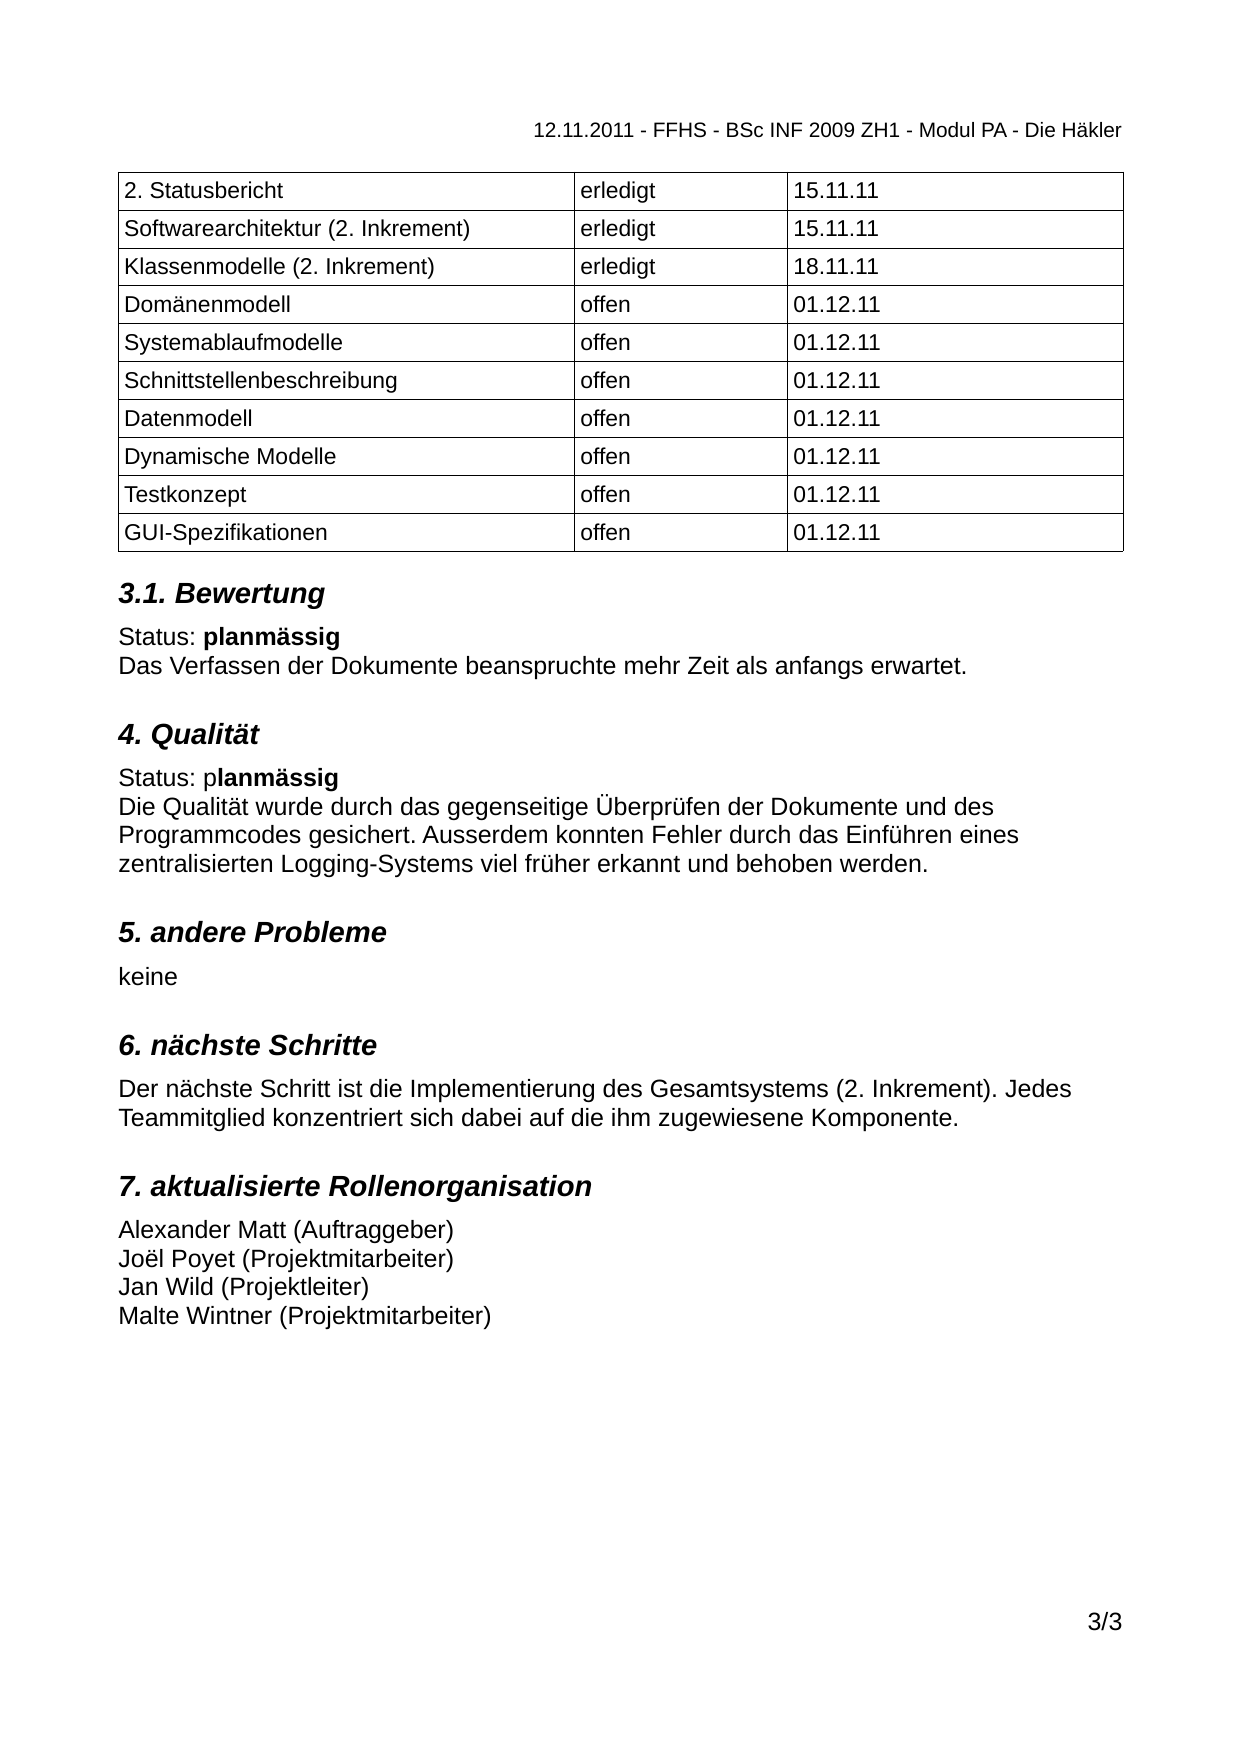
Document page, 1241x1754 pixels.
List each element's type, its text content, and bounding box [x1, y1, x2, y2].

table_cell offen [575, 286, 787, 323]
table_cell Datenmodell [119, 400, 574, 437]
table_cell offen [575, 400, 787, 437]
table_cell 15.11.11 [788, 211, 1123, 247]
table_cell GUI-Spezifikationen [119, 514, 574, 551]
subtitle 5. andere Probleme [118, 915, 1122, 949]
table_cell erledigt [575, 173, 787, 209]
table_cell Testkonzept [119, 476, 574, 513]
table_cell Systemablaufmodelle [119, 324, 574, 361]
table_cell Softwarearchitektur (2. Inkrement) [119, 211, 574, 247]
text keine [118, 961, 1122, 990]
table_cell 01.12.11 [788, 514, 1123, 551]
table_cell Domänenmodell [119, 286, 574, 323]
table_cell offen [575, 362, 787, 399]
table_cell offen [575, 514, 787, 551]
subtitle 7. aktualisierte Rollenorganisation [118, 1169, 1122, 1202]
table_cell 01.12.11 [788, 286, 1123, 323]
table_cell 01.12.11 [788, 362, 1123, 399]
table_cell offen [575, 324, 787, 361]
table_cell offen [575, 438, 787, 475]
text Status: planmässig Die Qualität wurde durch das gegenseitige Überprüfen der Dokumente und des Programmcodes gesichert. Ausserdem konnten Fehler durch das Einführen eines zentralisierten Logging-Systems viel früher erkannt und behoben werden. [118, 763, 1122, 878]
text Malte Wintner (Projektmitarbeiter) [118, 1301, 1122, 1330]
subtitle 4. Qualität [118, 717, 1122, 750]
table_cell 2. Statusbericht [119, 173, 574, 209]
table_cell erledigt [575, 249, 787, 285]
table_cell 15.11.11 [788, 173, 1123, 209]
table_cell 18.11.11 [788, 249, 1123, 285]
text Der nächste Schritt ist die Implementierung des Gesamtsystems (2. Inkrement). Jedes Teammitglied konzentriert sich dabei auf die ihm zugewiesene Komponente. [118, 1074, 1122, 1131]
table_cell Schnittstellenbeschreibung [119, 362, 574, 399]
subtitle 6. nächste Schritte [118, 1028, 1122, 1061]
table_cell 01.12.11 [788, 476, 1123, 513]
text Status: planmässig Das Verfassen der Dokumente beanspruchte mehr Zeit als anfangs erwartet. [118, 622, 1122, 679]
table_cell offen [575, 476, 787, 513]
table_cell 01.12.11 [788, 324, 1123, 361]
table_cell erledigt [575, 211, 787, 247]
text Alexander Matt (Auftraggeber) [118, 1215, 1122, 1243]
table_cell Klassenmodelle (2. Inkrement) [119, 249, 574, 285]
text Jan Wild (Projektleiter) [118, 1272, 1122, 1301]
subtitle 3.1. Bewertung [118, 576, 1122, 609]
text Joël Poyet (Projektmitarbeiter) [118, 1243, 1122, 1272]
table_cell 01.12.11 [788, 438, 1123, 475]
table_cell Dynamische Modelle [119, 438, 574, 475]
table_cell 01.12.11 [788, 400, 1123, 437]
